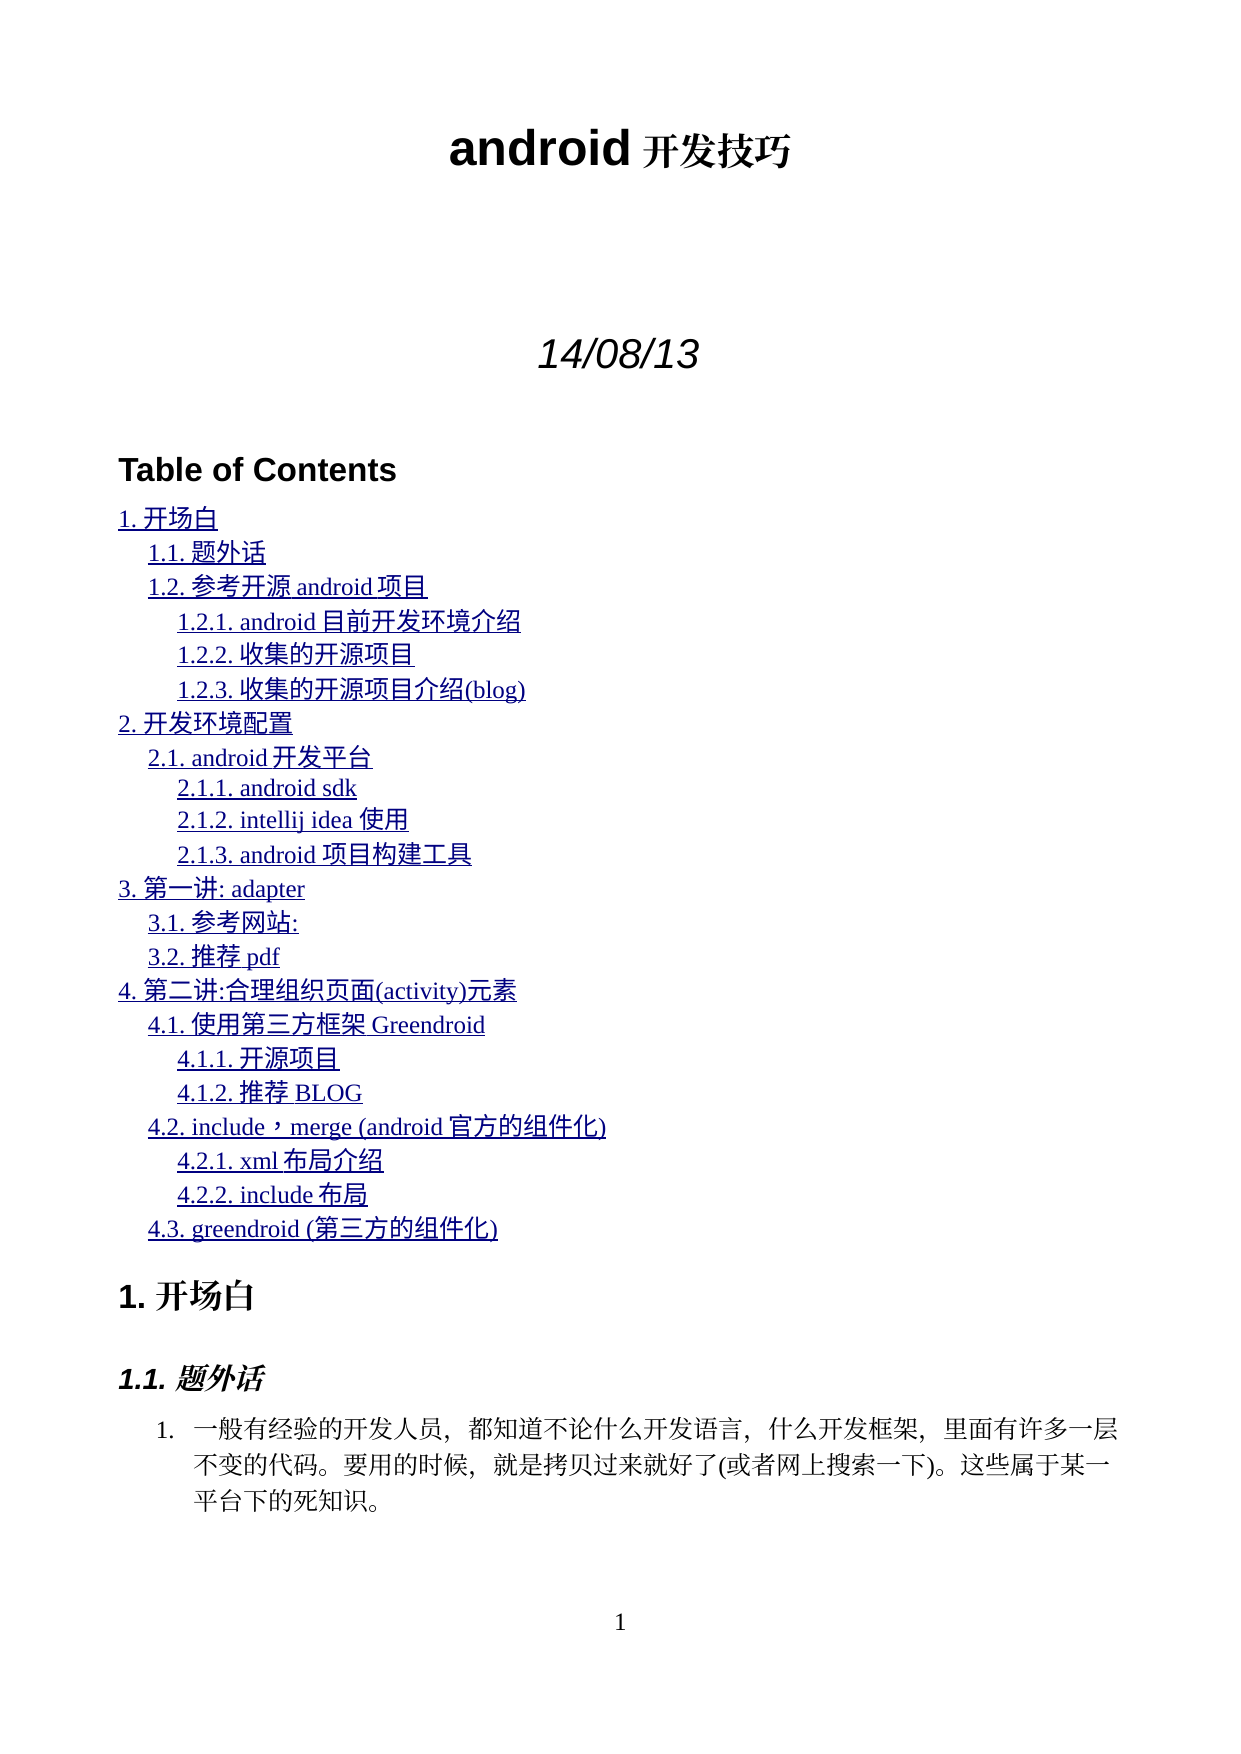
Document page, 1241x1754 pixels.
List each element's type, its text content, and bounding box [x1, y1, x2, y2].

text 3.1. 参考网站: [148, 904, 1122, 938]
text 2.1.3. android 项目构建工具 [177, 836, 1122, 870]
text 3. 第一讲: adapter [118, 870, 1122, 904]
text 4.3. greendroid (第三方的组件化) [148, 1211, 1122, 1245]
text 2. 开发环境配置 [118, 705, 1122, 739]
subtitle 14 Aug 2013 [118, 329, 1122, 377]
text 1.2.2. 收集的开源项目 [177, 637, 1122, 671]
text 1.2.1. android目前开发环境介绍 [177, 603, 1122, 637]
text 4.2. include，merge (android官方的组件化) [148, 1109, 1122, 1143]
text 1.1. 题外话 [148, 535, 1122, 569]
list 一般有经验的开发人员，都知道不论什么开发语言，什么开发框架，里面有许多一层不变的代码。要用的时候，就是拷贝过来就好了(或者网上搜索一下)。这些属于某一平台下的死知识。 [156, 1410, 1122, 1518]
text 2.1. android开发平台 [148, 739, 1122, 773]
text 4.1.1. 开源项目 [177, 1041, 1122, 1075]
text 4.2.1. xml布局介绍 [177, 1143, 1122, 1177]
subtitle 题外话 [118, 1356, 1122, 1398]
text 1. 开场白 [118, 501, 1122, 535]
title android开发技巧 [118, 118, 1122, 176]
text 1.2. 参考开源android项目 [148, 569, 1122, 603]
text 4.1. 使用第三方框架Greendroid [148, 1007, 1122, 1041]
subtitle Table of Contents [118, 450, 1122, 488]
text 4.1.2. 推荐BLOG [177, 1075, 1122, 1109]
text 1.2.3. 收集的开源项目介绍(blog) [177, 671, 1122, 705]
text 4.2.2. include布局 [177, 1177, 1122, 1211]
text 2.1.2. intellij idea 使用 [177, 802, 1122, 836]
text 4. 第二讲:合理组织页面(activity)元素 [118, 972, 1122, 1007]
text 2.1.1. android sdk [177, 773, 1122, 802]
text 3.2. 推荐pdf [148, 938, 1122, 972]
subtitle 开场白 [118, 1270, 1122, 1318]
